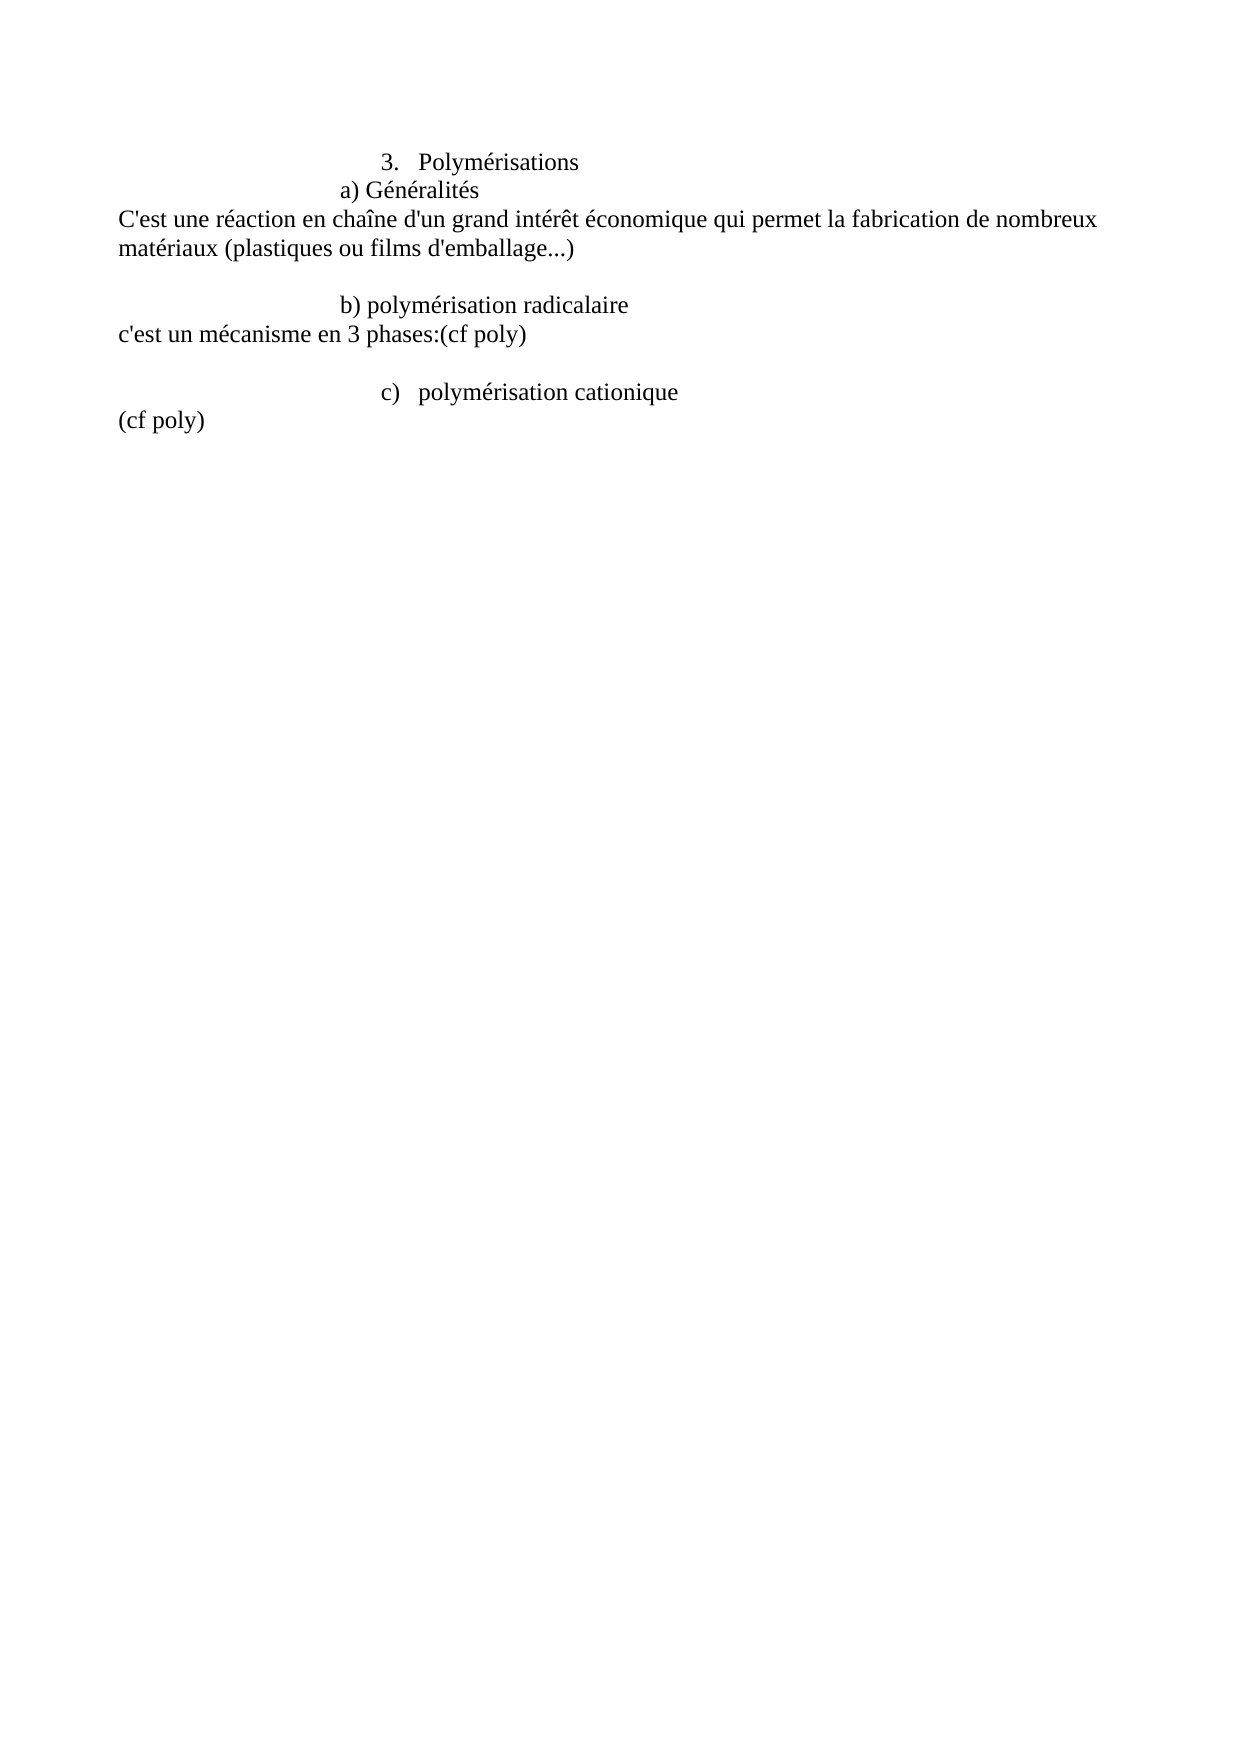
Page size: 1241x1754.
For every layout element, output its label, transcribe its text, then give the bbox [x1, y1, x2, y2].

list polymérisation cationique [381, 377, 1122, 406]
text C'est une réaction en chaîne d'un grand intérêt économique qui permet la fabrication de nombreux matériaux (plastiques ou films d'emballage...) [118, 204, 1122, 262]
list Polymérisations [381, 147, 1122, 176]
text c'est un mécanisme en 3 phases:(cf poly) [118, 319, 1122, 348]
text (cf poly) [118, 406, 1122, 434]
text a) Généralités [118, 176, 1122, 204]
text b) polymérisation radicalaire [118, 291, 1122, 319]
